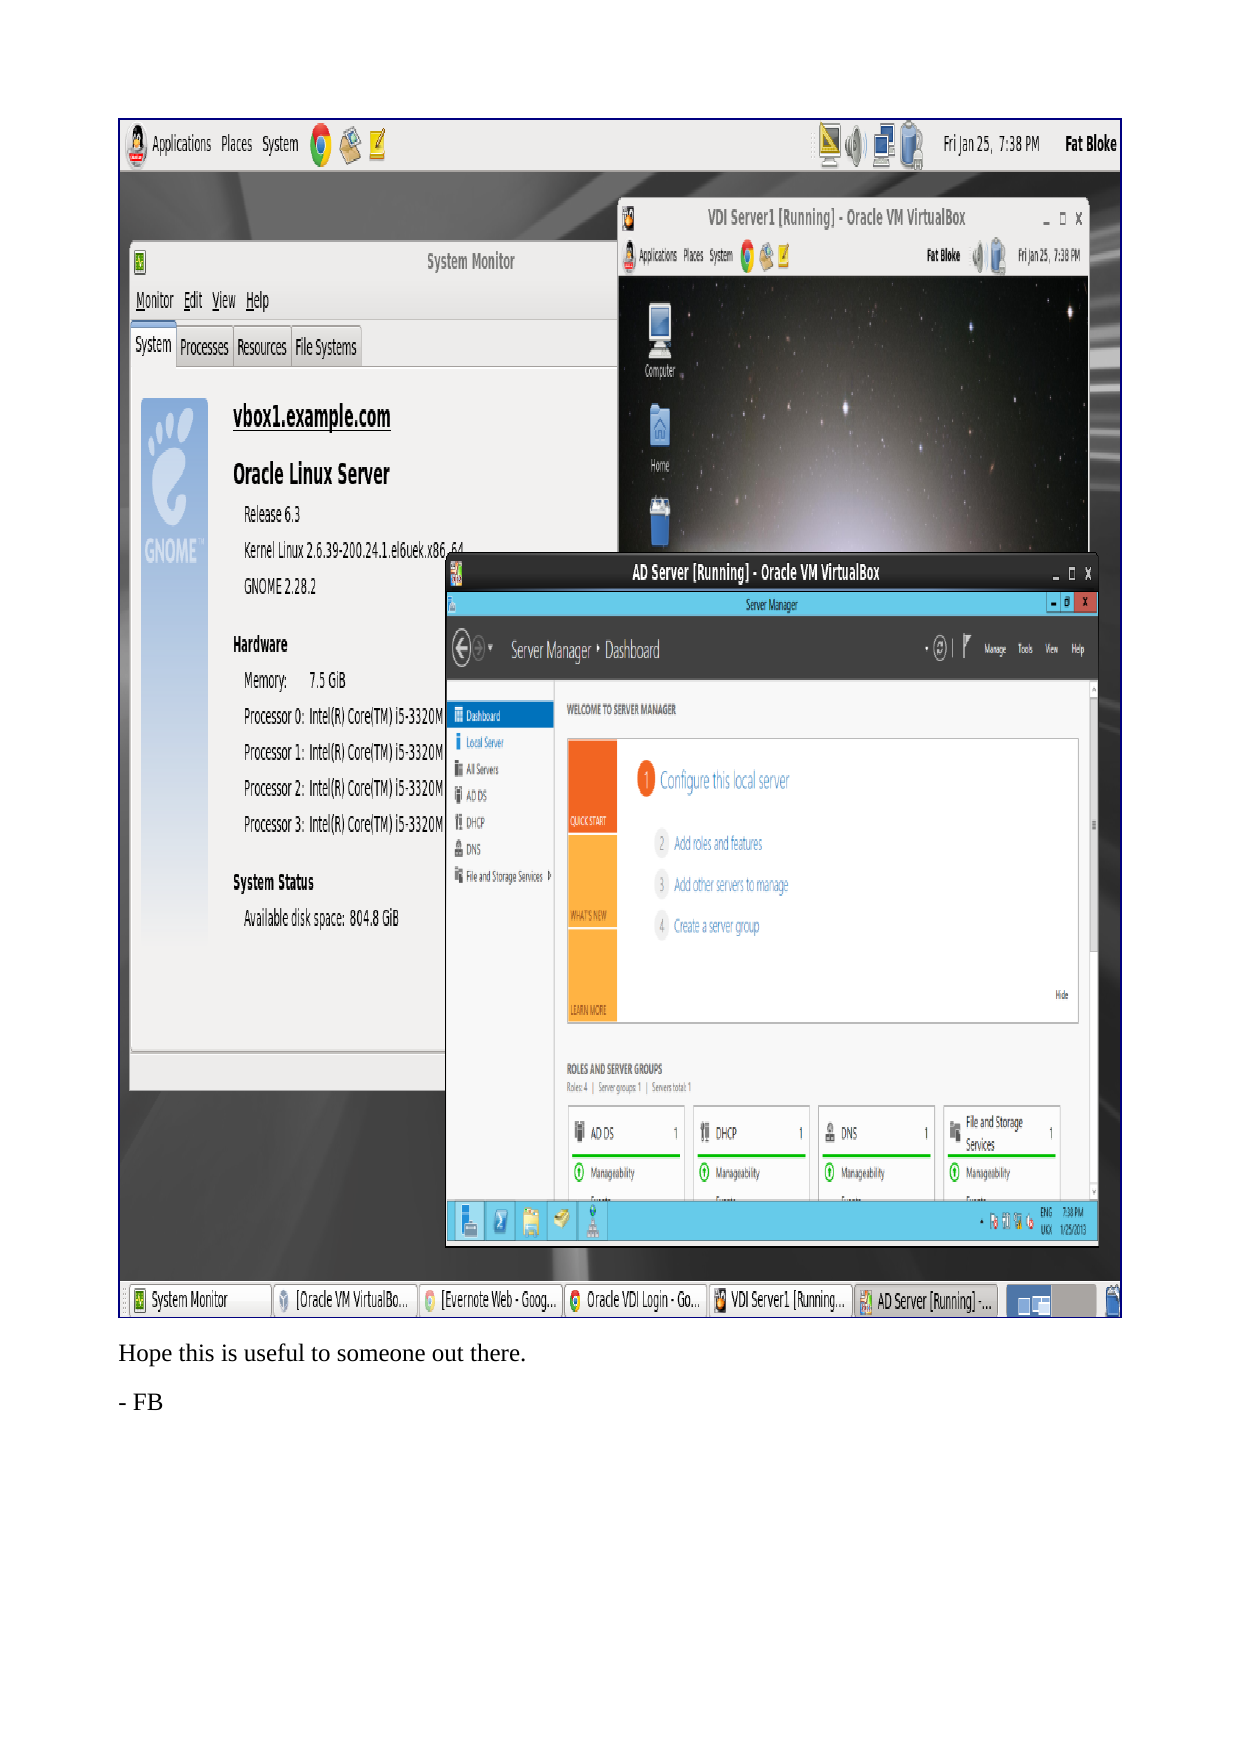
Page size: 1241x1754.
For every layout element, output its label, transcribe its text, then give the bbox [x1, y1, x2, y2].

text Hope this is useful to someone out there. [118, 1338, 1122, 1367]
picture [120, 120, 1120, 1317]
text - FB [118, 1387, 1122, 1416]
